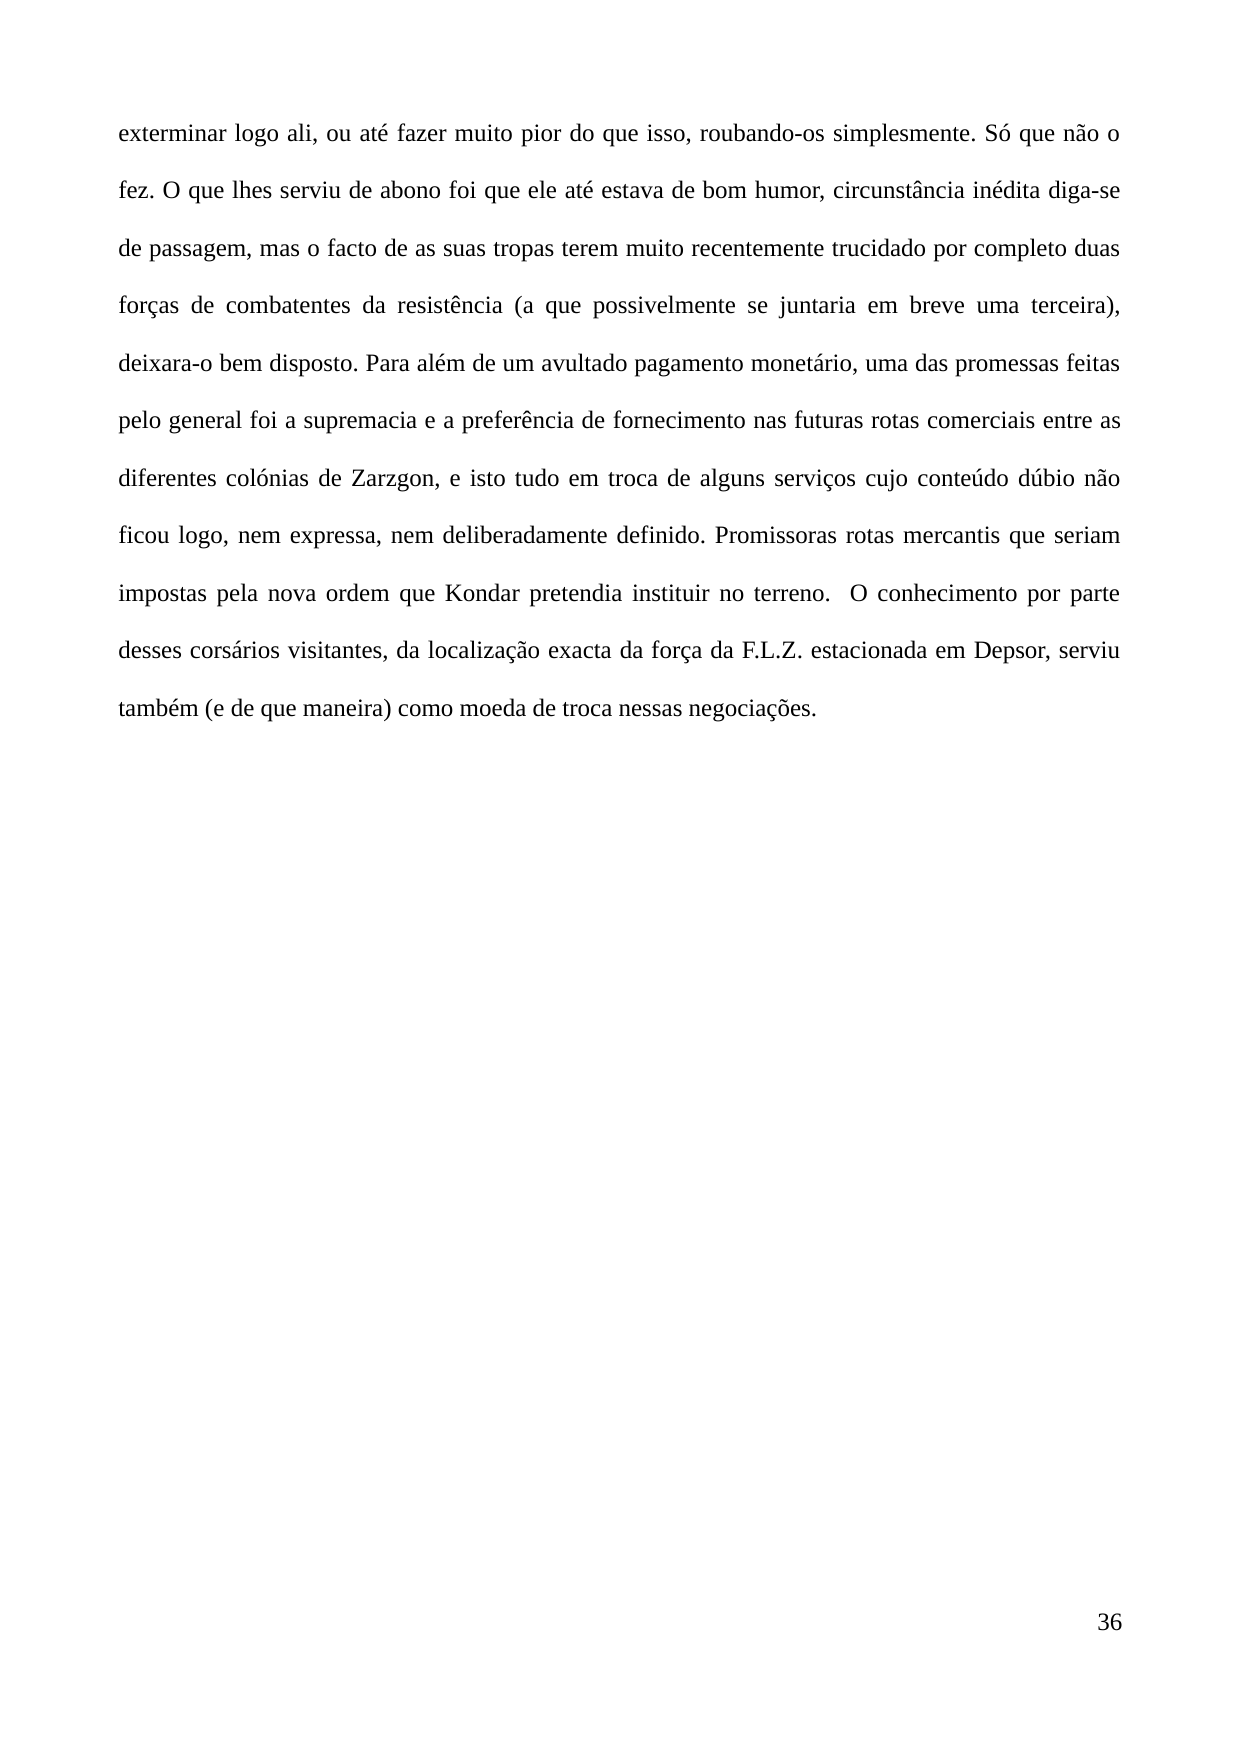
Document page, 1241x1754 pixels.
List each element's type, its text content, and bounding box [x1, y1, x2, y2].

text exterminar logo ali, ou até fazer muito pior do que isso, roubando-os simplesmente. Só que não o fez. O que lhes serviu de abono foi que ele até estava de bom humor, circunstância inédita diga-se de passagem, mas o facto de as suas tropas terem muito recentemente trucidado por completo duas forças de combatentes da resistência (a que possivelmente se juntaria em breve uma terceira), deixara-o bem disposto. Para além de um avultado pagamento monetário, uma das promessas feitas pelo general foi a supremacia e a preferência de fornecimento nas futuras rotas comerciais entre as diferentes colónias de Zarzgon, e isto tudo em troca de alguns serviços cujo conteúdo dúbio não ficou logo, nem expressa, nem deliberadamente definido. Promissoras rotas mercantis que seriam impostas pela nova ordem que Kondar pretendia instituir no terreno. O conhecimento por parte desses corsários visitantes, da localização exacta da força da F.L.Z. estacionada em Depsor, serviu também (e de que maneira) como moeda de troca nessas negociações. [118, 118, 1122, 722]
